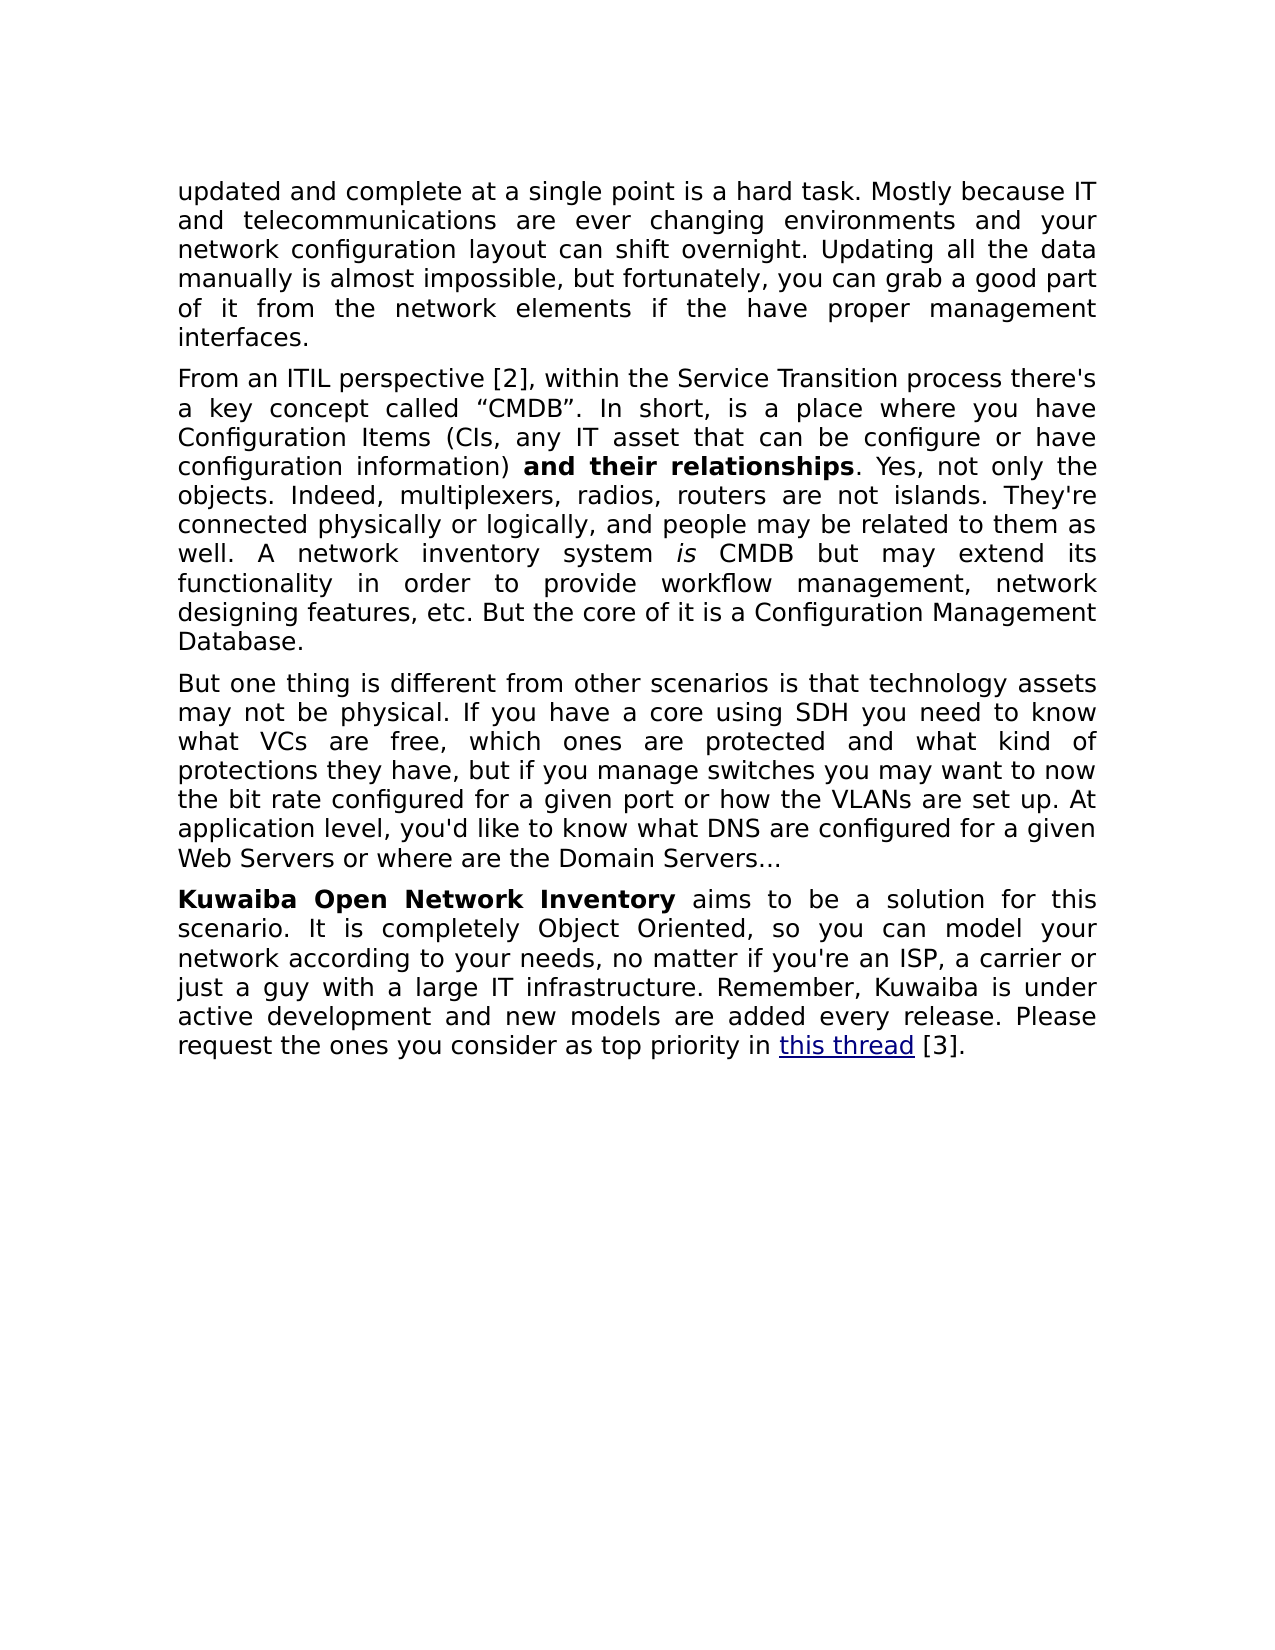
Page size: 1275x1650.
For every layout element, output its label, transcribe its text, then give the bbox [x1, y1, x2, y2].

text From an ITIL perspective [2], within the Service Transition process there's a key concept called “CMDB”. In short, is a place where you have Configuration Items (CIs, any IT asset that can be configure or have configuration information) and their relationships. Yes, not only the objects. Indeed, multiplexers, radios, routers are not islands. They're connected physically or logically, and people may be related to them as well. A network inventory system is CMDB but may extend its functionality in order to provide workflow management, network designing features, etc. But the core of it is a Configuration Management Database. [177, 365, 1098, 656]
text Kuwaiba Open Network Inventory aims to be a solution for this scenario. It is completely Object Oriented, so you can model your network according to your needs, no matter if you're an ISP, a carrier or just a guy with a large IT infrastructure. Remember, Kuwaiba is under active development and new models are added every release. Please request the ones you consider as top priority in this thread [3]. [177, 886, 1098, 1061]
text But one thing is different from other scenarios is that technology assets may not be physical. If you have a core using SDH you need to know what VCs are free, which ones are protected and what kind of protections they have, but if you manage switches you may want to now the bit rate configured for a given port or how the VLANs are set up. At application level, you'd like to know what DNS are configured for a given Web Servers or where are the Domain Servers... [177, 669, 1098, 873]
text updated and complete at a single point is a hard task. Mostly because IT and telecommunications are ever changing environments and your network configuration layout can shift overnight. Updating all the data manually is almost impossible, but fortunately, you can grab a good part of it from the network elements if the have proper management interfaces. [177, 177, 1098, 352]
